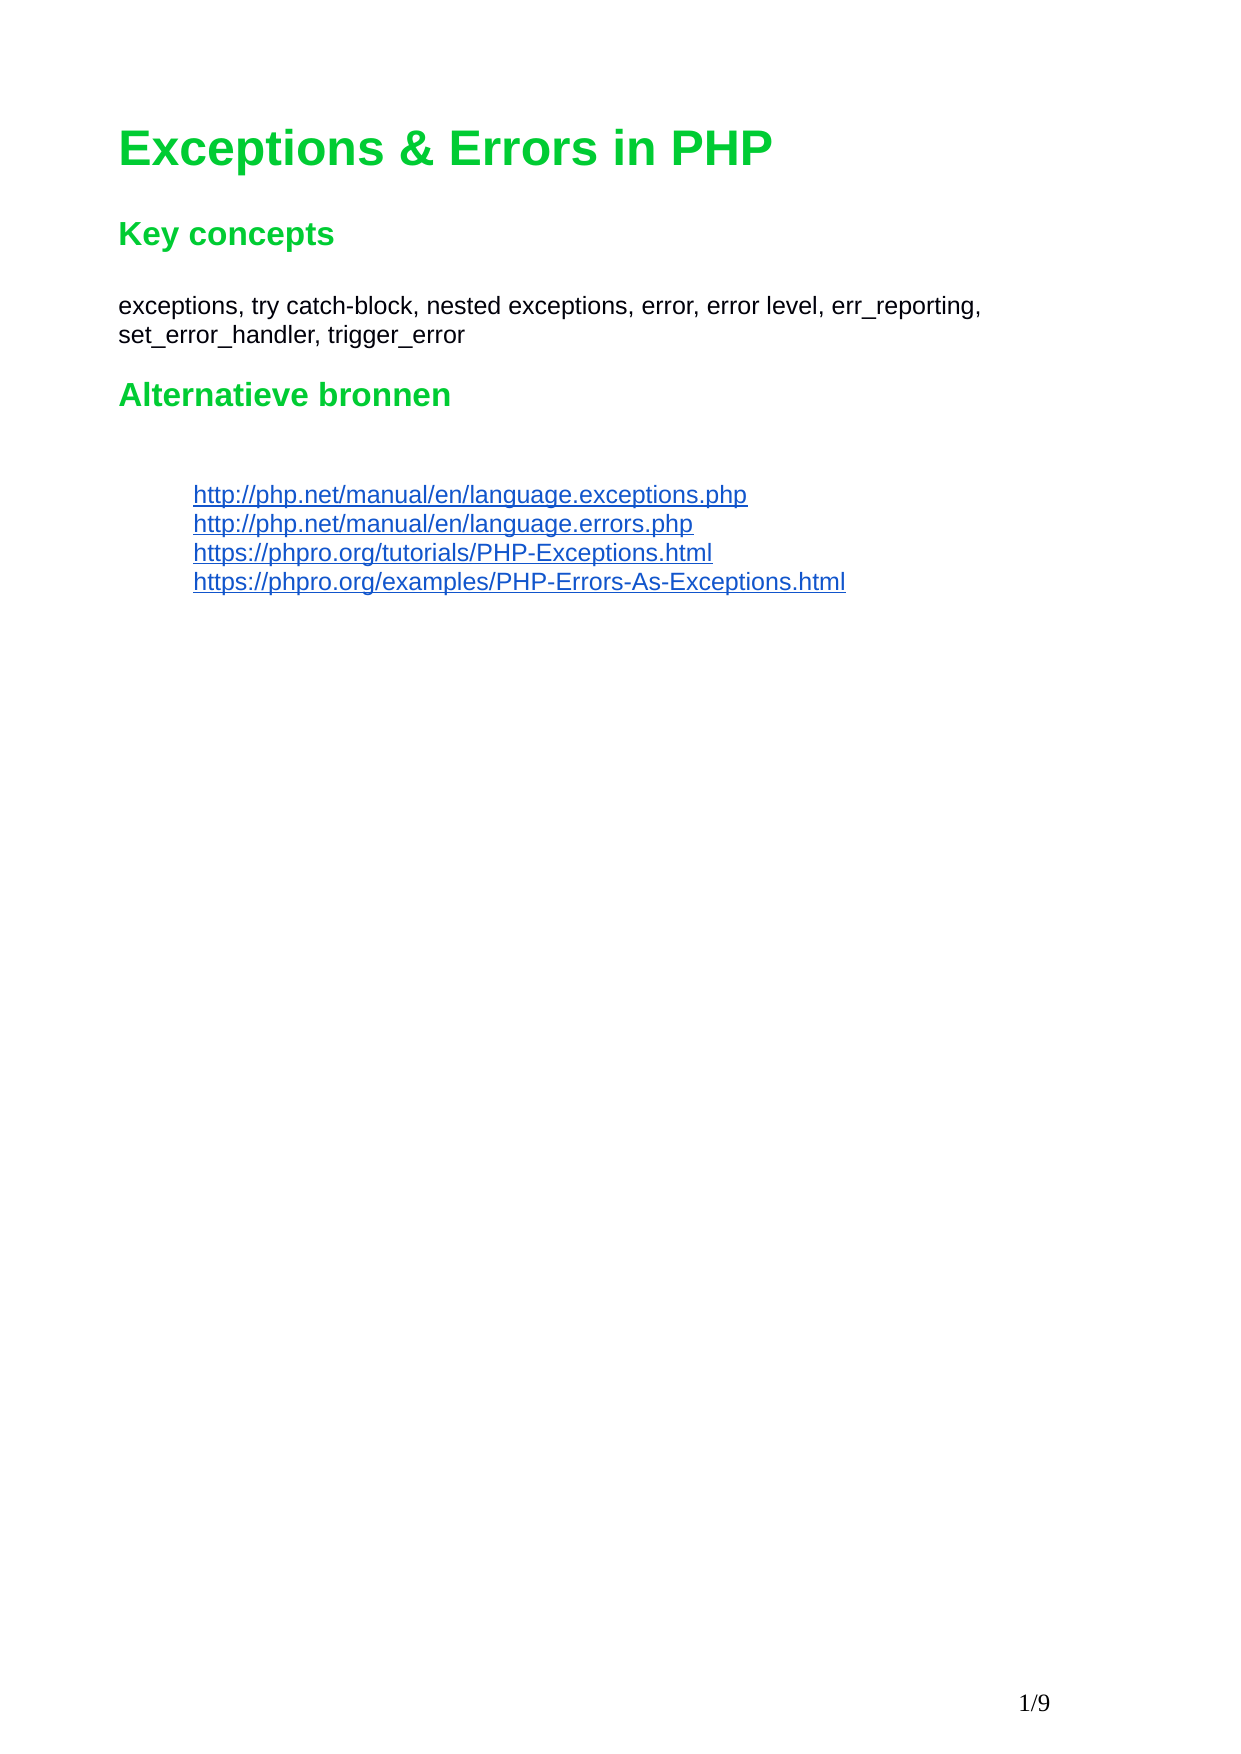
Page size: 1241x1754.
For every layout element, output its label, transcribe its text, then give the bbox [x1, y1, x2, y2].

text https://phpro.org/tutorials/PHP-Exceptions.html [118, 538, 1122, 567]
text http://php.net/manual/en/language.exceptions.php [118, 480, 1122, 509]
text http://php.net/manual/en/language.errors.php [118, 509, 1122, 538]
text Key concepts [118, 214, 1122, 252]
text Alternatieve bronnen [118, 375, 1122, 413]
text Exceptions & Errors in PHP [118, 118, 1122, 176]
text https://phpro.org/examples/PHP-Errors-As-Exceptions.html [118, 567, 1122, 595]
text exceptions, try catch-block, nested exceptions, error, error level, err_reporting, set_error_handler, trigger_error [118, 291, 1122, 348]
